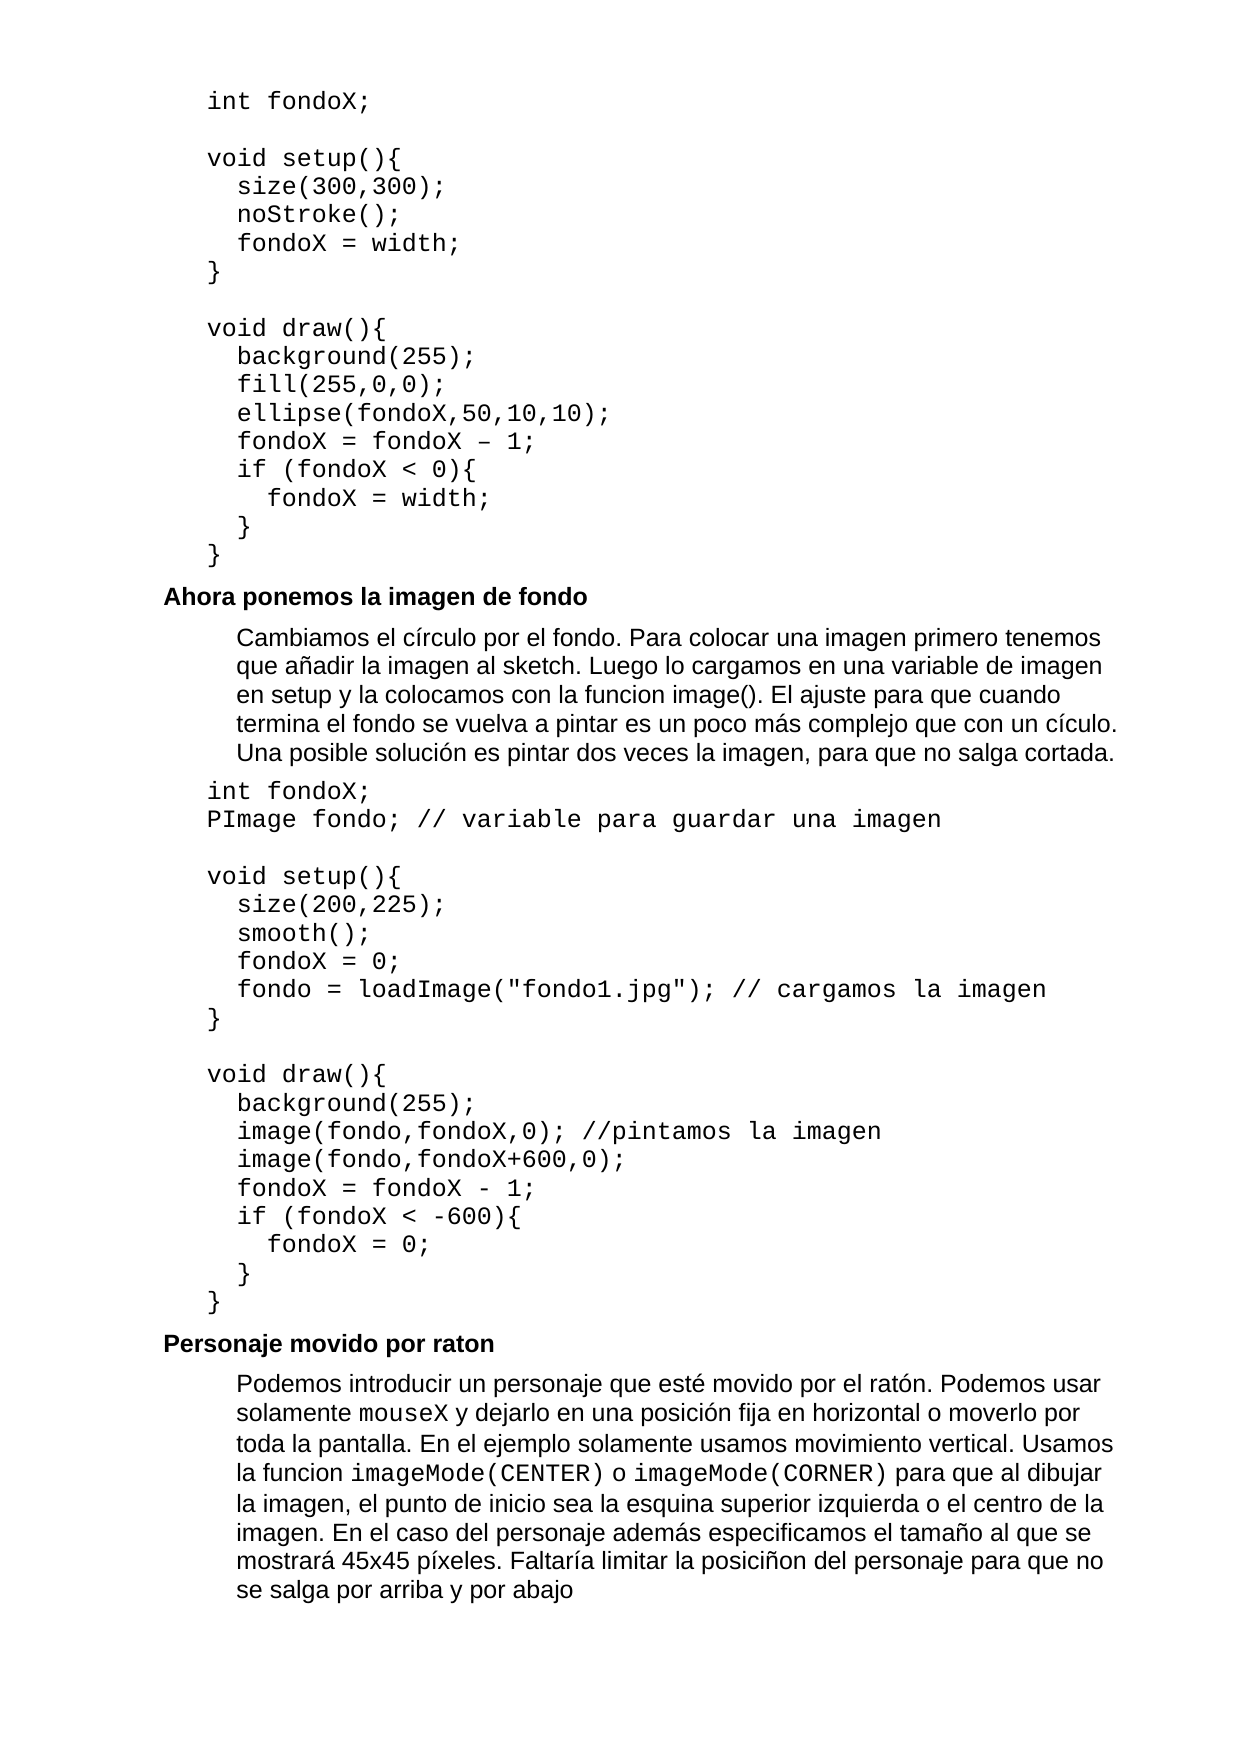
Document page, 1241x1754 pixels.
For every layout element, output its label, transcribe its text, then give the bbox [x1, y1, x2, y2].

text void setup(){ [207, 145, 1122, 173]
text } [207, 1289, 1122, 1317]
text smooth(); [207, 920, 1122, 949]
text PImage fondo; // variable para guardar una imagen [207, 807, 1122, 835]
text size(200,225); [207, 892, 1122, 920]
text background(255); [207, 343, 1122, 372]
text void draw(){ [207, 1062, 1122, 1090]
text Cambiamos el círculo por el fondo. Para colocar una imagen primero tenemos que añadir la imagen al sketch. Luego lo cargamos en una variable de imagen en setup y la colocamos con la funcion image(). El ajuste para que cuando termina el fondo se vuelva a pintar es un poco más complejo que con un cículo. Una posible solución es pintar dos veces la imagen, para que no salga cortada. [236, 623, 1122, 766]
text fill(255,0,0); [207, 372, 1122, 400]
text void setup(){ [207, 864, 1122, 892]
text void draw(){ [207, 315, 1122, 343]
text } [207, 1260, 1122, 1289]
text } [207, 258, 1122, 287]
text } [207, 542, 1122, 570]
text Podemos introducir un personaje que esté movido por el ratón. Podemos usar solamente mouseX y dejarlo en una posición fija en horizontal o moverlo por toda la pantalla. En el ejemplo solamente usamos movimiento vertical. Usamos la funcion imageMode(CENTER) o imageMode(CORNER) para que al dibujar la imagen, el punto de inicio sea la esquina superior izquierda o el centro de la imagen. En el caso del personaje además especificamos el tamaño al que se mostrará 45x45 píxeles. Faltaría limitar la posiciñon del personaje para que no se salga por arriba y por abajo [236, 1369, 1122, 1604]
text fondoX = fondoX – 1; [207, 428, 1122, 457]
text } [207, 513, 1122, 542]
text fondo = loadImage("fondo1.jpg"); // cargamos la imagen [207, 977, 1122, 1005]
text noStroke(); [207, 202, 1122, 230]
text fondoX = fondoX - 1; [207, 1175, 1122, 1204]
text if (fondoX < 0){ [207, 457, 1122, 485]
text ellipse(fondoX,50,10,10); [207, 400, 1122, 428]
text if (fondoX < -600){ [207, 1204, 1122, 1232]
text } [207, 1005, 1122, 1034]
text background(255); [207, 1090, 1122, 1119]
text fondoX = 0; [207, 1232, 1122, 1260]
text fondoX = 0; [207, 949, 1122, 977]
text int fondoX; [207, 779, 1122, 807]
text image(fondo,fondoX,0); //pintamos la imagen [207, 1119, 1122, 1147]
text fondoX = width; [207, 230, 1122, 258]
text image(fondo,fondoX+600,0); [207, 1147, 1122, 1175]
text int fondoX; [207, 88, 1122, 117]
text fondoX = width; [207, 485, 1122, 513]
subtitle Personaje movido por raton [163, 1329, 1122, 1358]
text size(300,300); [207, 173, 1122, 202]
subtitle Ahora ponemos la imagen de fondo [163, 582, 1122, 611]
